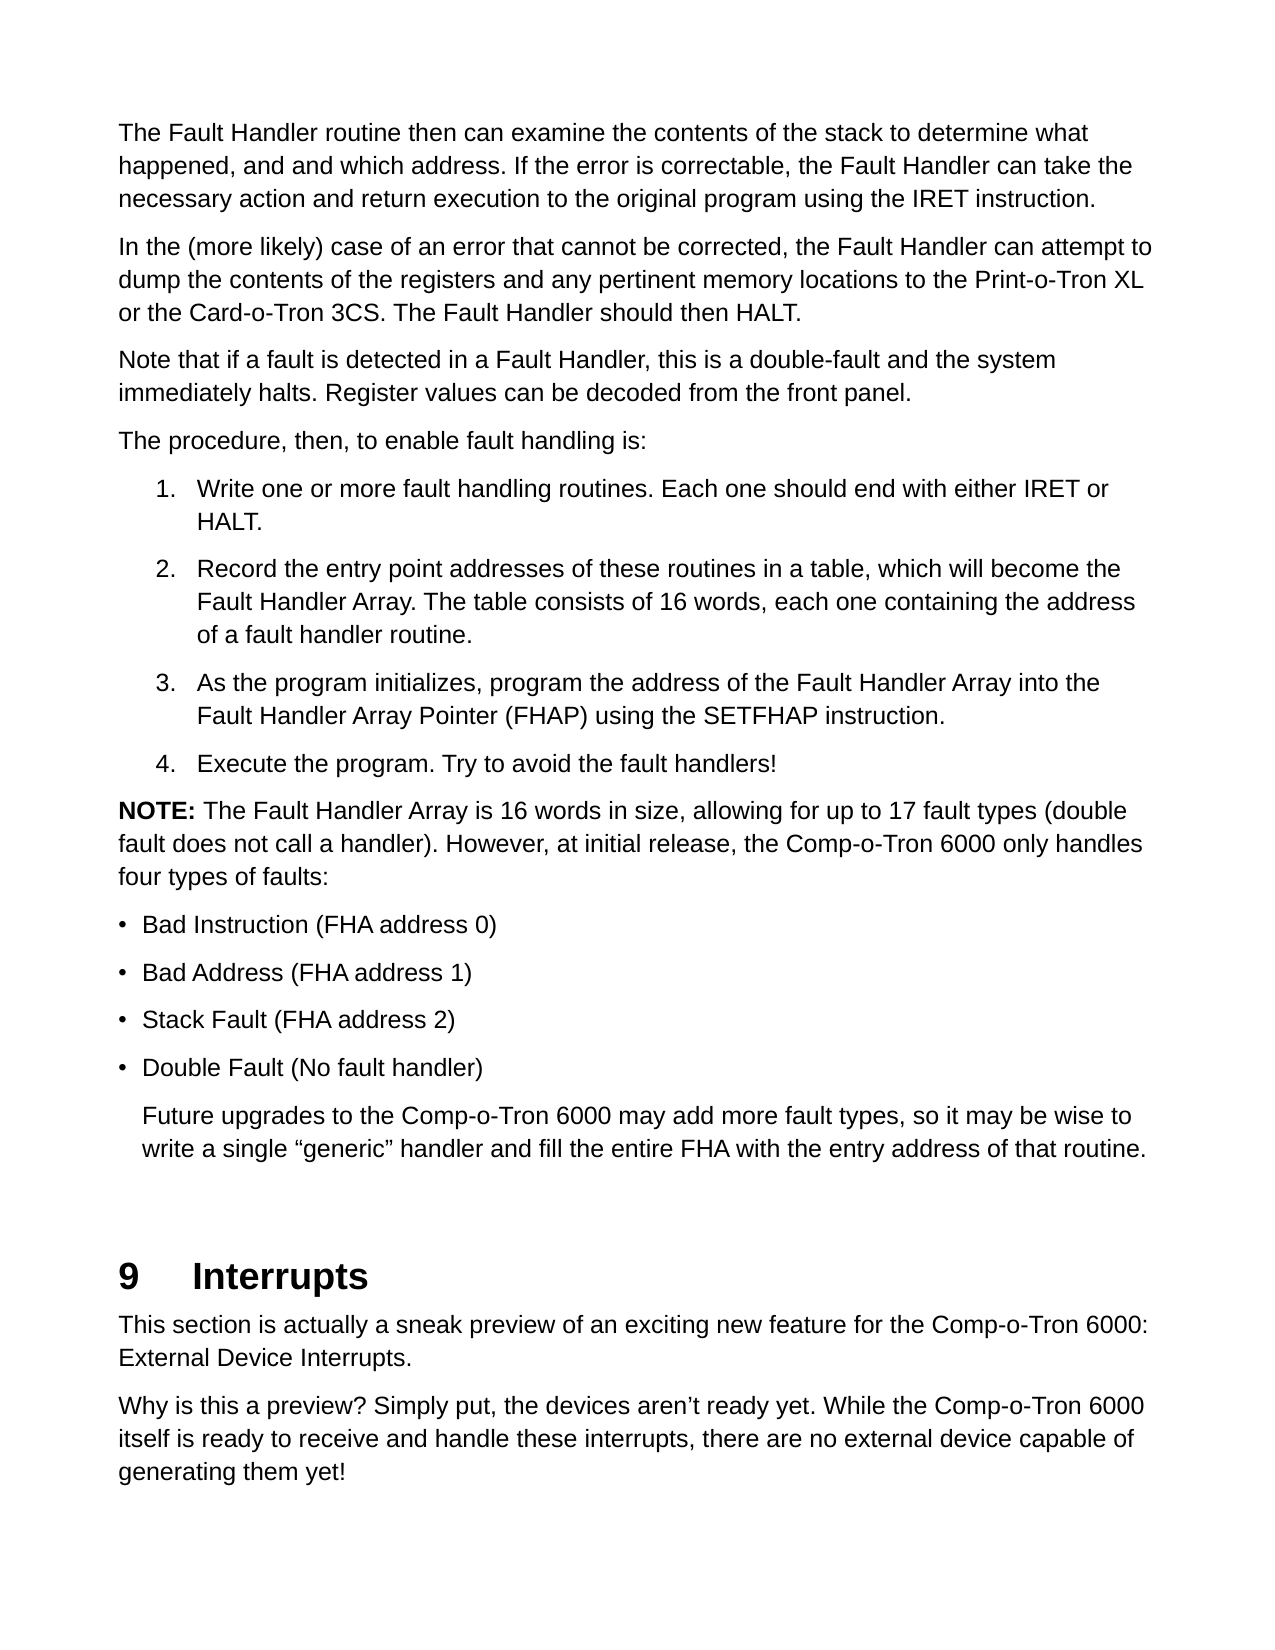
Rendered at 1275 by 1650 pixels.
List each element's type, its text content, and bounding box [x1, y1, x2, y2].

text This section is actually a sneak preview of an exciting new feature for the Comp-o-Tron 6000: External Device Interrupts. [118, 1310, 1157, 1372]
text The procedure, then, to enable fault handling is: [118, 426, 1157, 455]
list Future upgrades to the Comp-o-Tron 6000 may add more fault types, so it may be wise to write a single “generic” handler and fill the entire FHA with the entry address of that routine. [118, 1101, 1157, 1162]
list Double Fault (No fault handler) [118, 1053, 1157, 1082]
text The Fault Handler routine then can examine the contents of the stack to determine what happened, and and which address. If the error is correctable, the Fault Handler can take the necessary action and return execution to the original program using the IRET instruction. [118, 118, 1157, 213]
list Stack Fault (FHA address 2) [118, 1005, 1157, 1034]
list Record the entry point addresses of these routines in a table, which will become the Fault Handler Array. The table consists of 16 words, each one containing the address of a fault handler routine. [155, 554, 1157, 649]
list As the program initializes, program the address of the Fault Handler Array into the Fault Handler Array Pointer (FHAP) using the SETFHAP instruction. [155, 668, 1157, 730]
text In the (more likely) case of an error that cannot be corrected, the Fault Handler can attempt to dump the contents of the registers and any pertinent memory locations to the Print-o-Tron XL or the Card-o-Tron 3CS. The Fault Handler should then HALT. [118, 232, 1157, 327]
text Note that if a fault is detected in a Fault Handler, this is a double-fault and the system immediately halts. Register values can be decoded from the front panel. [118, 345, 1157, 407]
list Bad Address (FHA address 1) [118, 957, 1157, 986]
text NOTE: The Fault Handler Array is 16 words in size, allowing for up to 17 fault types (double fault does not call a handler). However, at initial release, the Comp-o-Tron 6000 only handles four types of faults: [118, 796, 1157, 891]
list Bad Instruction (FHA address 0) [118, 910, 1157, 939]
list Execute the program. Try to avoid the fault handlers! [155, 748, 1157, 777]
text Why is this a preview? Simply put, the devices aren’t ready yet. While the Comp-o-Tron 6000 itself is ready to receive and handle these interrupts, there are no external device capable of generating them yet! [118, 1391, 1157, 1485]
list Write one or more fault handling routines. Each one should end with either IRET or HALT. [155, 474, 1157, 535]
subtitle Interrupts [118, 1254, 1157, 1297]
